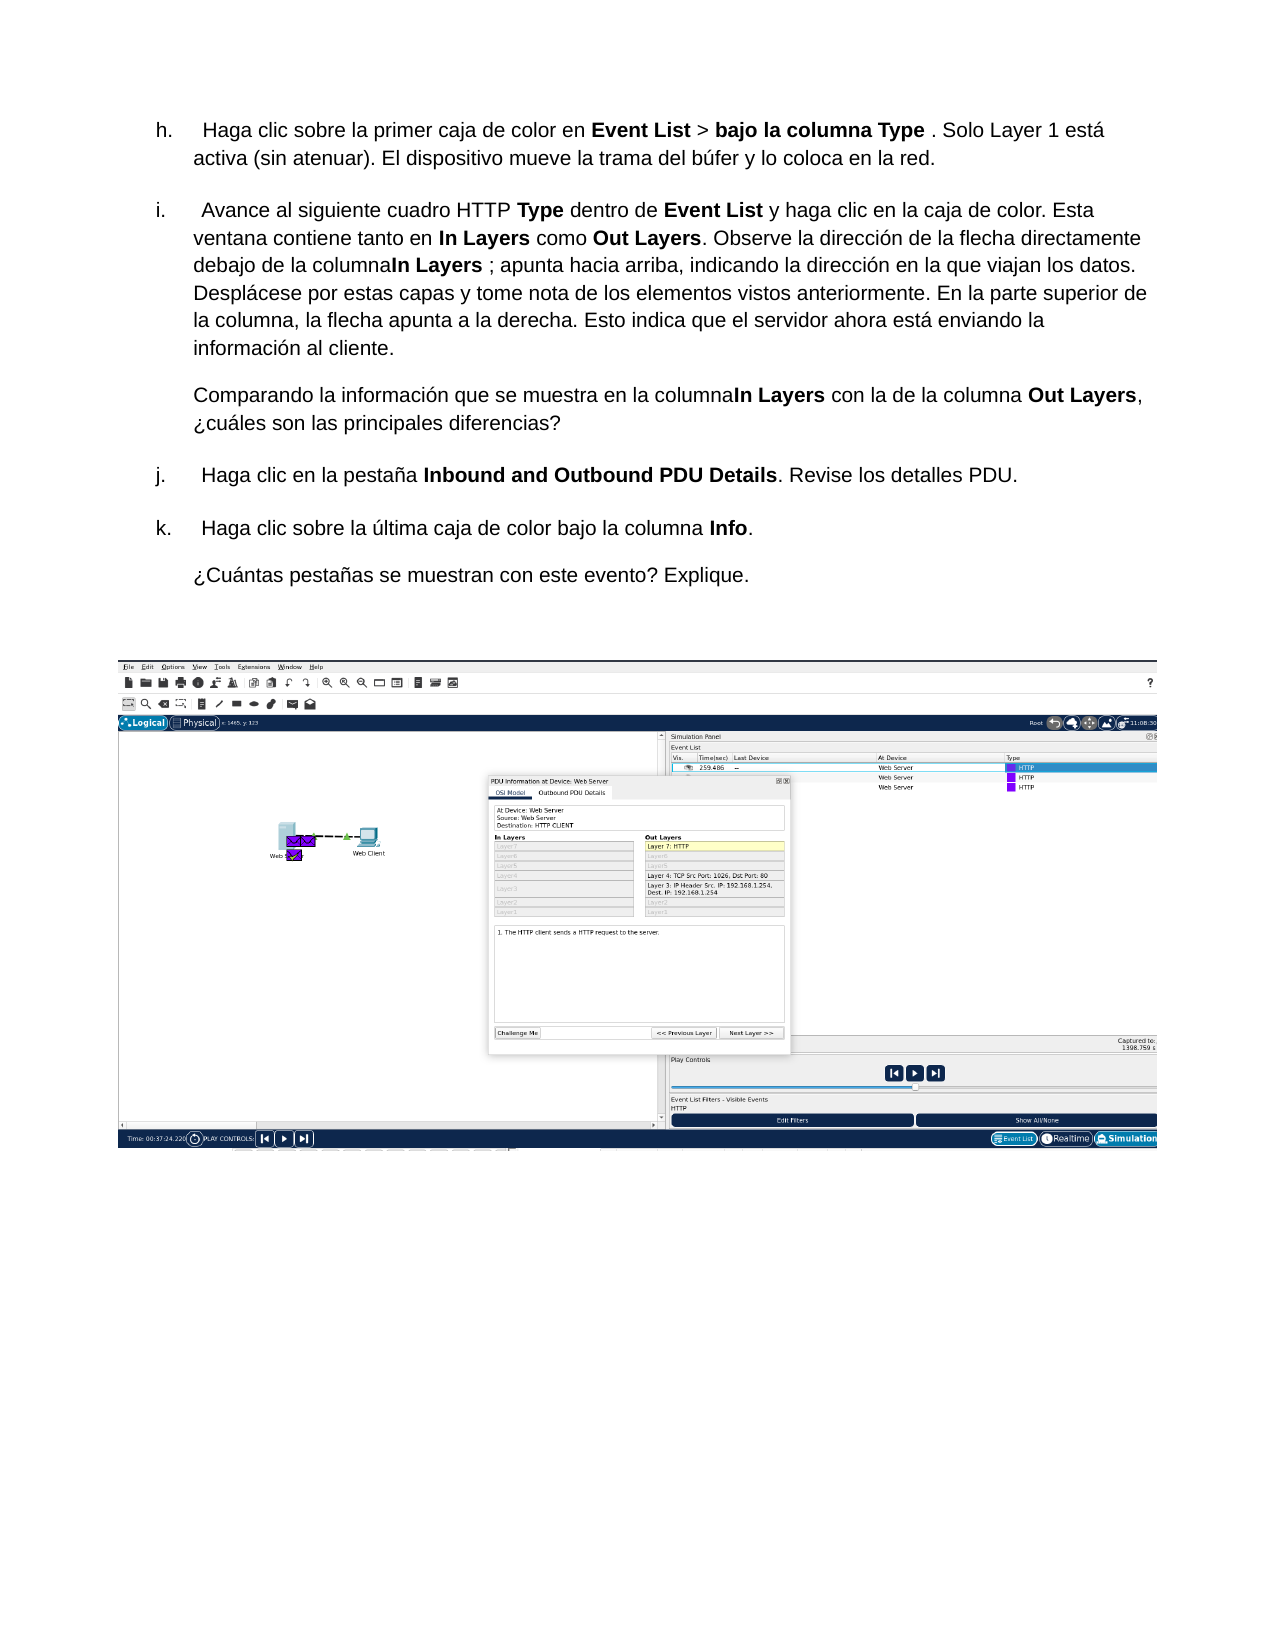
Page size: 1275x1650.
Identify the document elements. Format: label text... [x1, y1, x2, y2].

subtitle Pregunta: [193, 555, 1157, 562]
text Comparando la información que se muestra en la columnaIn Layers con la de la columna Out Layers, ¿cuáles son las principales diferencias? [193, 383, 1157, 434]
text i. Avance al siguiente cuadro HTTP Type dentro de Event List y haga clic en la caja de color. Esta ventana contiene tanto en In Layers como Out Layers. Observe la dirección de la flecha directamente debajo de la columnaIn Layers ; apunta hacia arriba, indicando la dirección en la que viajan los datos. Desplácese por estas capas y tome nota de los elementos vistos anteriormente. En la parte superior de la columna, la flecha apunta a la derecha. Esto indica que el servidor ahora está enviando la información al cliente. [156, 198, 1157, 359]
text ¿Cuántas pestañas se muestran con este evento? Explique. [193, 562, 1157, 586]
picture [118, 660, 1157, 1151]
picture [142, 720, 153, 727]
text k. Haga clic sobre la última caja de color bajo la columna Info. [156, 515, 1157, 539]
picture [1144, 1136, 1153, 1141]
subtitle Pregunta: [193, 376, 1157, 383]
text h. Haga clic sobre la primer caja de color en Event List > bajo la columna Type . Solo Layer 1 está activa (sin atenuar). El dispositivo mueve la trama del búfer y lo coloca en la red. [156, 118, 1157, 169]
text j. Haga clic en la pestaña Inbound and Outbound PDU Details. Revise los detalles PDU. [156, 463, 1157, 487]
